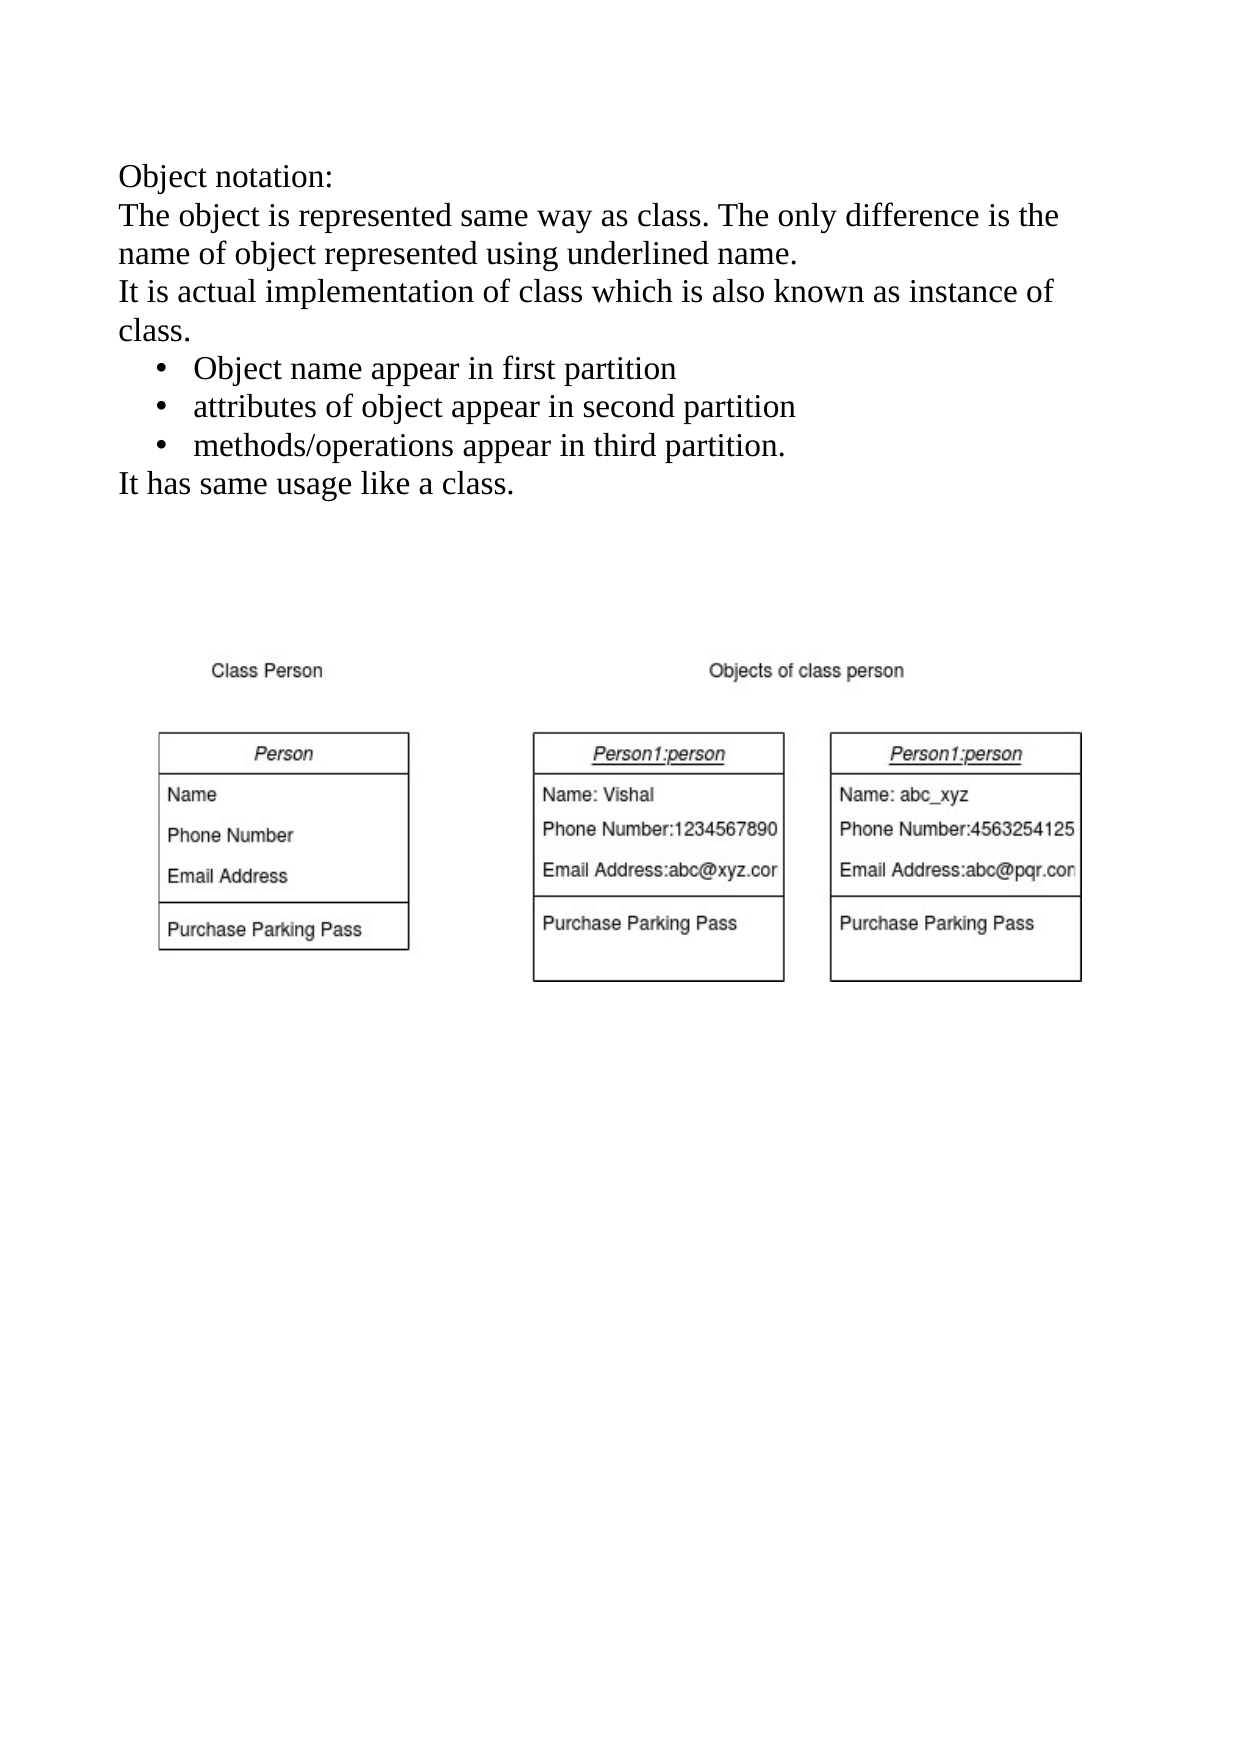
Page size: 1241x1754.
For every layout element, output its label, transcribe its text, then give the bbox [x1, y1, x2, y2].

list methods/operations appear in third partition. [156, 425, 1122, 463]
list Object name appear in first partition [156, 348, 1122, 386]
list attributes of object appear in second partition [156, 386, 1122, 425]
picture [158, 654, 1082, 982]
text It is actual implementation of class which is also known as instance of class. [118, 271, 1122, 348]
text The object is represented same way as class. The only difference is the name of object represented using underlined name. [118, 195, 1122, 271]
text It has same usage like a class. [118, 463, 1122, 501]
text Object notation: [118, 156, 1122, 195]
